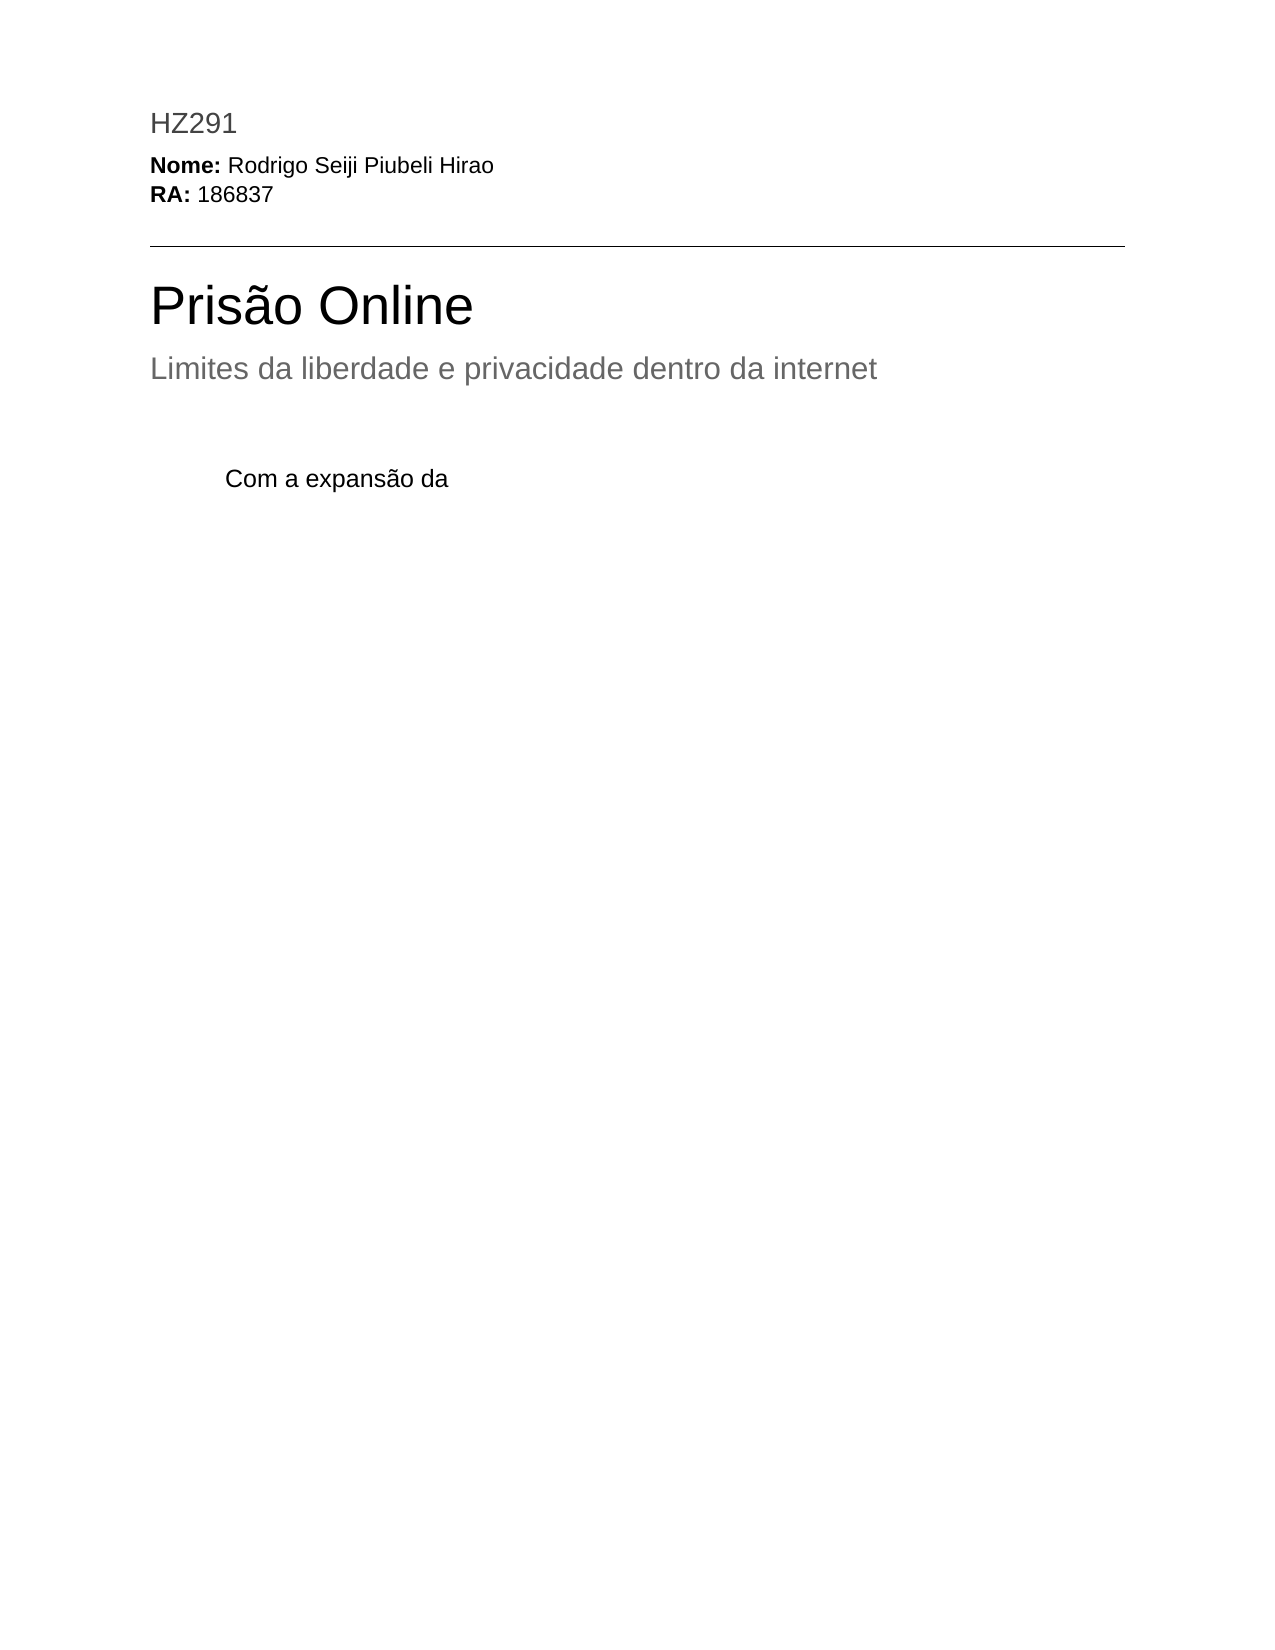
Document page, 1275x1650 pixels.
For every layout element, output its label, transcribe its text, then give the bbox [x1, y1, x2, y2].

title Prisão Online [150, 275, 1125, 336]
subtitle Limites da liberdade e privacidade dentro da internet [150, 351, 1125, 386]
text Com a expansão da [150, 465, 1125, 493]
